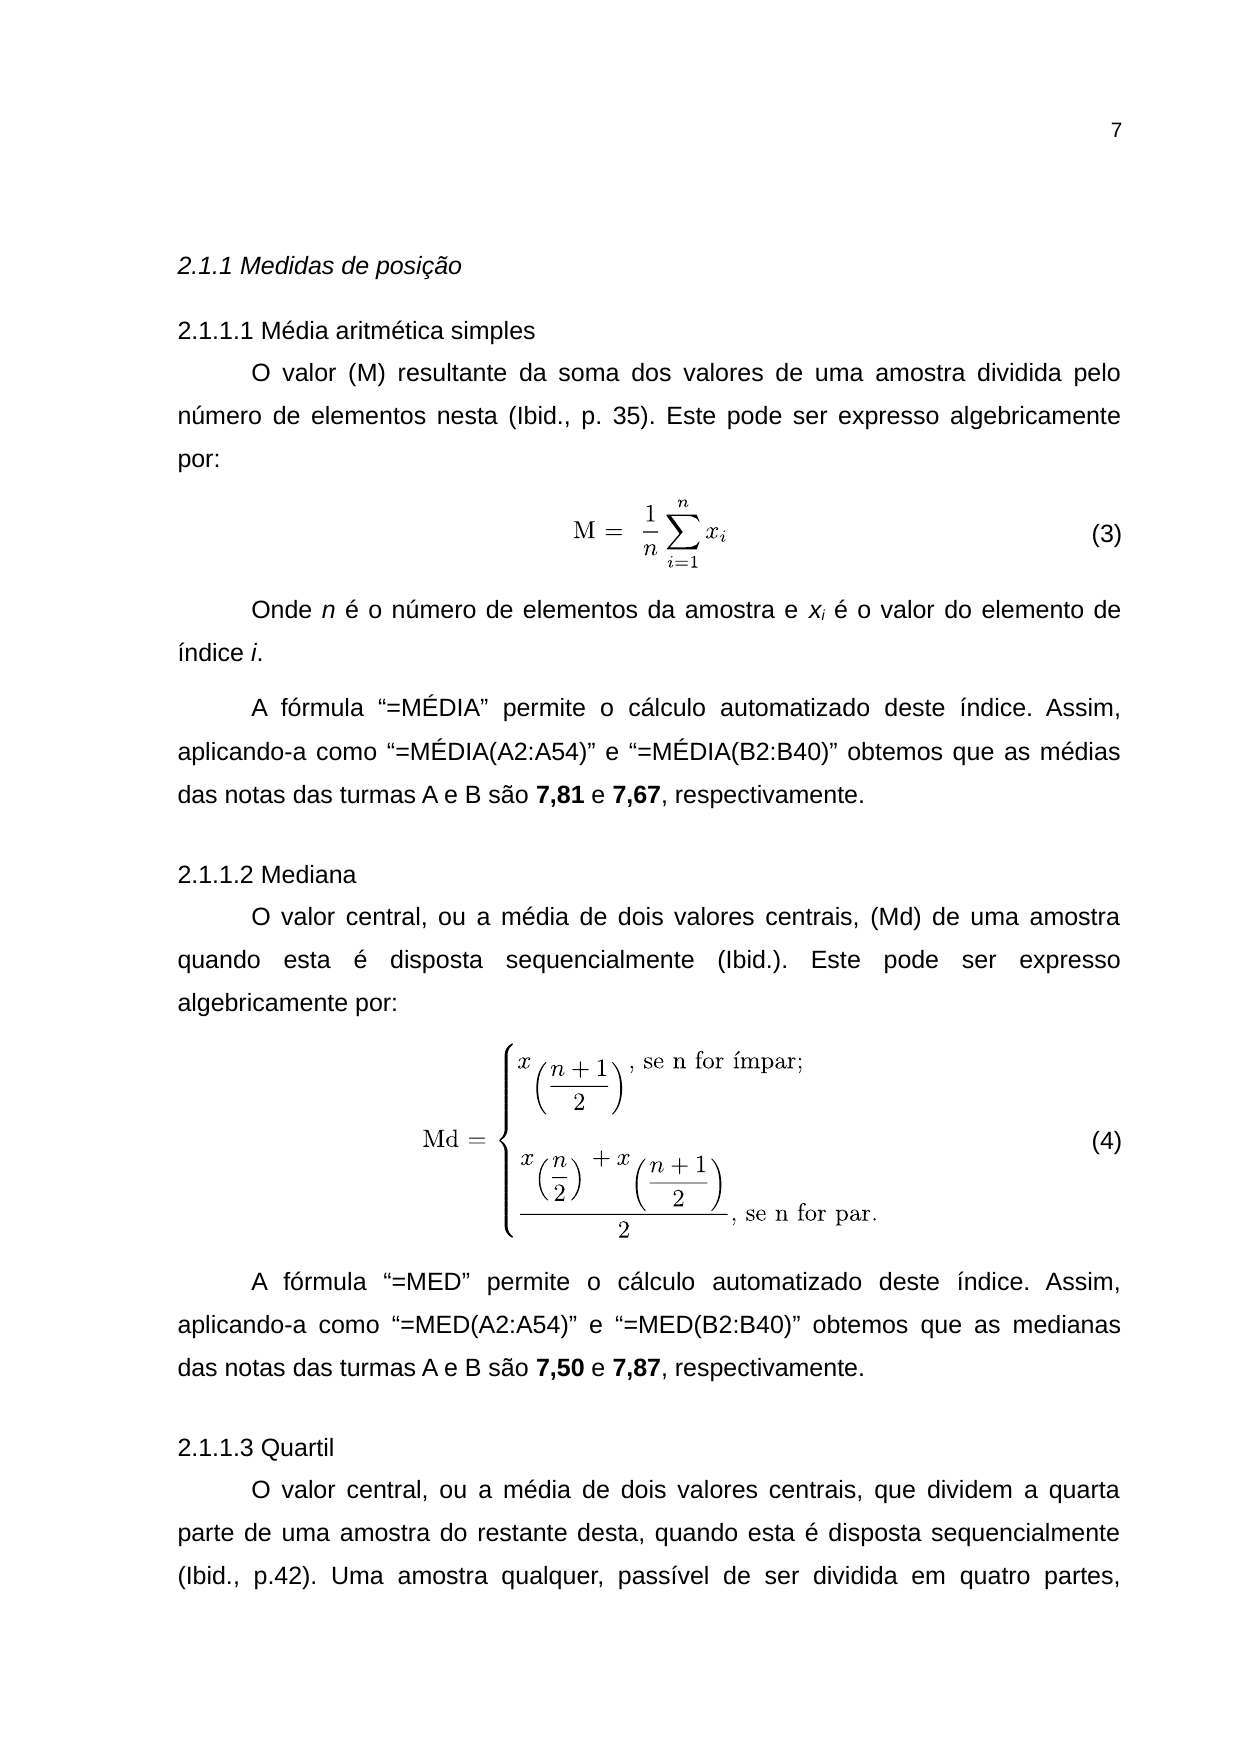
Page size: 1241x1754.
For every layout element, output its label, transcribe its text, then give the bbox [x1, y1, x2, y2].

text Onde n é o número de elementos da amostra e xi é o valor do elemento de índice i. [177, 595, 1122, 667]
text O valor (M) resultante da soma dos valores de uma amostra dividida pelo número de elementos nesta (Ibid., p. 35). Este pode ser expresso algebricamente por: [177, 358, 1122, 473]
subtitle Mediana [177, 860, 1122, 889]
text (3) [687, 499, 1122, 568]
text A fórmula “=MÉDIA” permite o cálculo automatizado deste índice. Assim, aplicando-a como “=MÉDIA(A2:A54)” e “=MÉDIA(B2:B40)” obtemos que as médias das notas das turmas A e B são 7,81 e 7,67, respectivamente. [177, 693, 1122, 808]
text O valor central, ou a média de dois valores centrais, (Md) de uma amostra quando esta é disposta sequencialmente (Ibid.). Este pode ser expresso algebricamente por: [177, 902, 1122, 1017]
text (4) [513, 1043, 1122, 1238]
subtitle Quartil [177, 1433, 1122, 1462]
text A fórmula “=MED” permite o cálculo automatizado deste índice. Assim, aplicando-a como “=MED(A2:A54)” e “=MED(B2:B40)” obtemos que as medianas das notas das turmas A e B são 7,50 e 7,87, respectivamente. [177, 1267, 1122, 1382]
text [295, 1043, 511, 1238]
text [177, 499, 679, 568]
text O valor central, ou a média de dois valores centrais, que dividem a quarta parte de uma amostra do restante desta, quando esta é disposta sequencialmente (Ibid., p.42). Uma amostra qualquer, passível de ser dividida em quatro partes, [177, 1475, 1122, 1590]
subtitle Média aritmética simples [177, 316, 1122, 345]
subtitle Medidas de posição [177, 251, 1122, 279]
